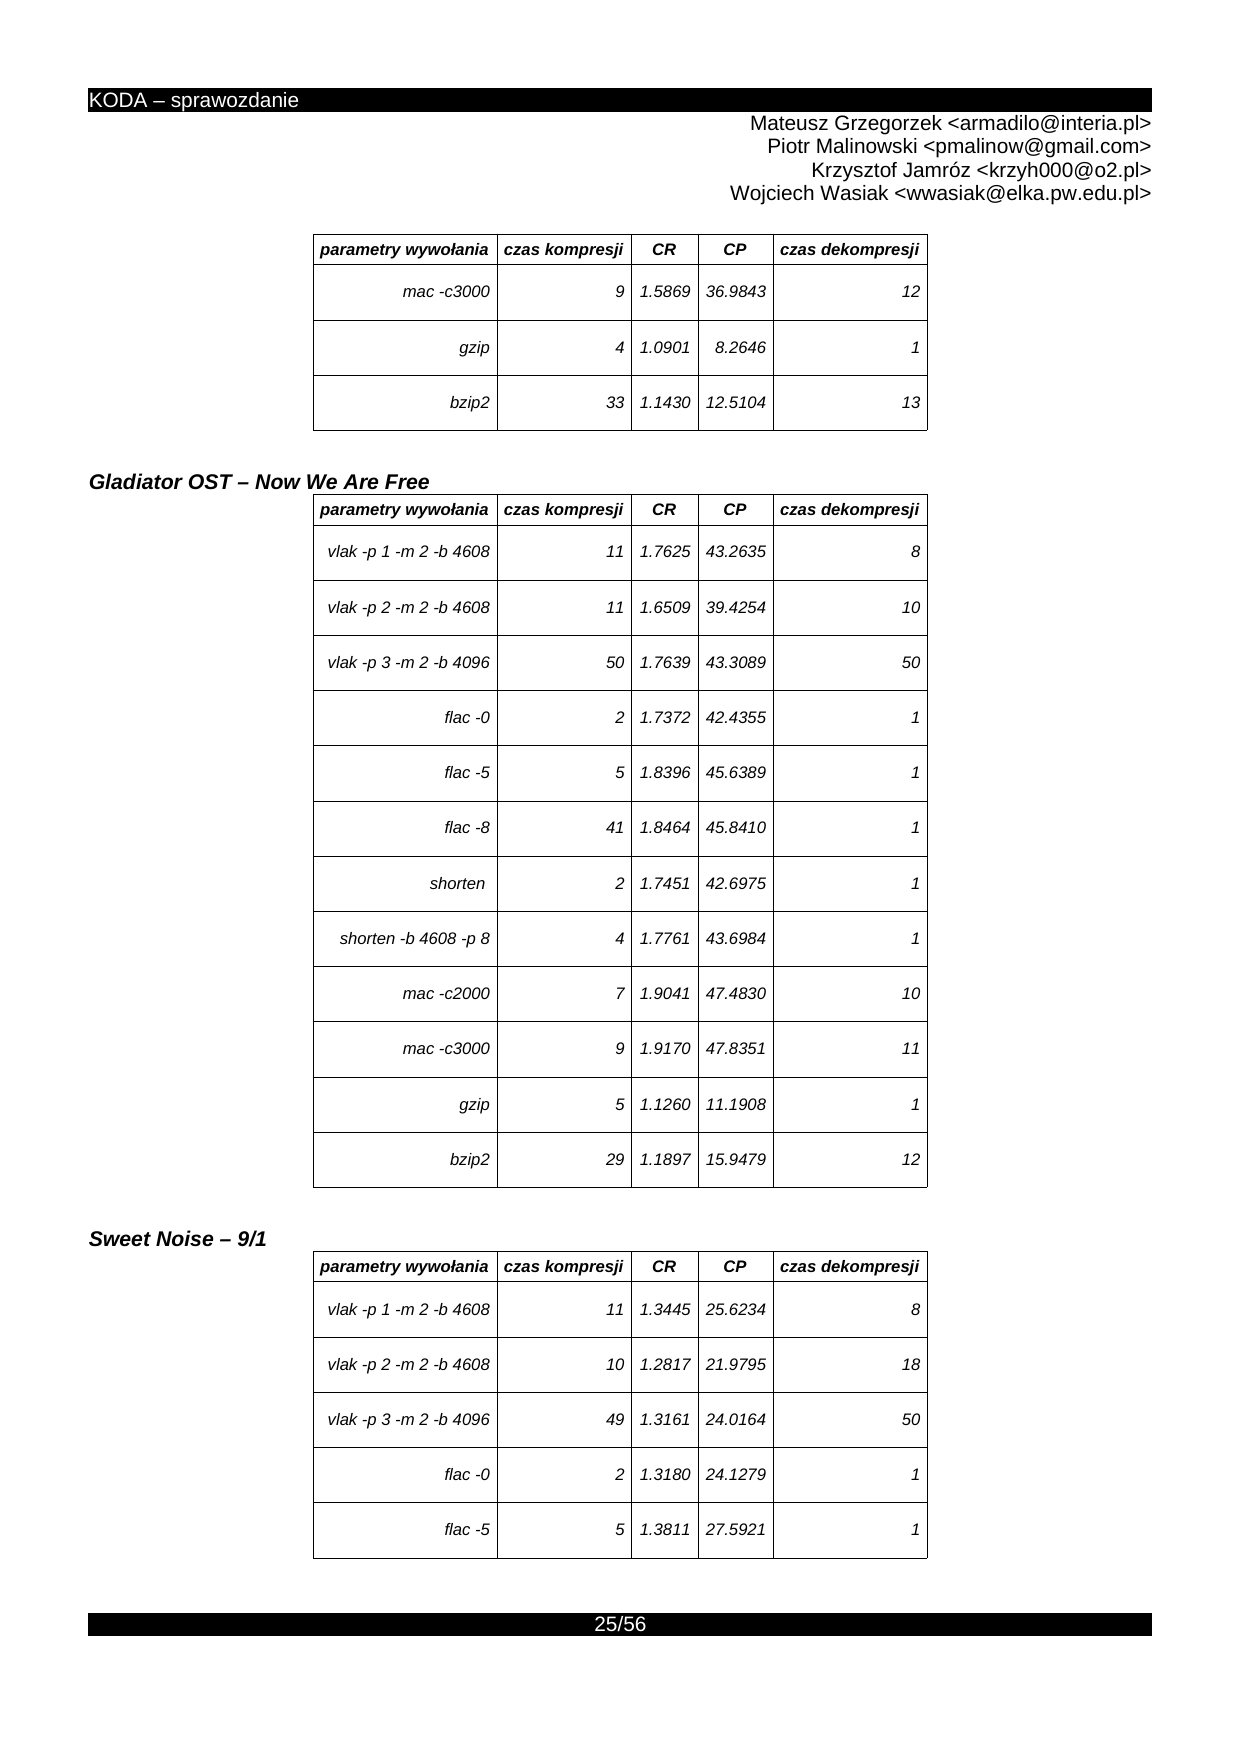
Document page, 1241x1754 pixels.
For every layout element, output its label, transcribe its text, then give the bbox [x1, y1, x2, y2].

table_cell flac -0 [314, 691, 497, 745]
table_cell shorten [314, 857, 497, 911]
table_cell 47.8351 [699, 1022, 773, 1077]
table_cell 36.9843 [699, 265, 773, 319]
table_header CP [699, 495, 773, 524]
table_cell flac -5 [314, 746, 497, 801]
table_header parametry wywołania [314, 495, 497, 524]
table_cell 21.9795 [699, 1338, 773, 1392]
table_header CR [632, 1252, 698, 1281]
table_cell 25.6234 [699, 1282, 773, 1337]
table_cell 5 [498, 1503, 631, 1557]
table_cell bzip2 [314, 1133, 497, 1187]
table_cell 1 [774, 746, 927, 801]
table_header CR [632, 495, 698, 524]
table_cell 8.2646 [699, 321, 773, 375]
table_cell 1.0901 [632, 321, 698, 375]
table_cell 1.7639 [632, 636, 698, 690]
table_cell 11 [498, 526, 631, 580]
table_cell gzip [314, 321, 497, 375]
table_cell 10 [498, 1338, 631, 1392]
subtitle Sweet Noise – 9/1 [88, 1227, 1152, 1251]
table_header czas kompresji [498, 235, 631, 264]
table_cell 10 [774, 581, 927, 635]
table_cell vlak -p 2 -m 2 -b 4608 [314, 581, 497, 635]
table_cell 15.9479 [699, 1133, 773, 1187]
table_cell 1.1430 [632, 376, 698, 430]
table_header CR [632, 235, 698, 264]
table_cell 33 [498, 376, 631, 430]
table_cell 8 [774, 1282, 927, 1337]
table_cell 1.8464 [632, 802, 698, 856]
table_cell 50 [774, 1393, 927, 1447]
table_header czas dekompresji [774, 1252, 927, 1281]
table_cell 29 [498, 1133, 631, 1187]
table_cell 12.5104 [699, 376, 773, 430]
table_cell vlak -p 1 -m 2 -b 4608 [314, 1282, 497, 1337]
table_cell shorten -b 4608 -p 8 [314, 912, 497, 966]
table_cell mac -c3000 [314, 265, 497, 319]
table_cell 2 [498, 1448, 631, 1502]
table_cell 9 [498, 265, 631, 319]
table_cell vlak -p 3 -m 2 -b 4096 [314, 1393, 497, 1447]
table_cell 12 [774, 265, 927, 319]
table_cell 43.3089 [699, 636, 773, 690]
table_cell 1 [774, 1078, 927, 1132]
table_cell 27.5921 [699, 1503, 773, 1557]
table_cell 11 [498, 581, 631, 635]
table_cell 24.1279 [699, 1448, 773, 1502]
table_cell vlak -p 1 -m 2 -b 4608 [314, 526, 497, 580]
table_cell 41 [498, 802, 631, 856]
table_cell 1.9170 [632, 1022, 698, 1077]
table_cell 11 [498, 1282, 631, 1337]
table_cell 1.3811 [632, 1503, 698, 1557]
table_cell 1 [774, 1448, 927, 1502]
table_cell bzip2 [314, 376, 497, 430]
table_header CP [699, 1252, 773, 1281]
table_cell 50 [498, 636, 631, 690]
table_cell 8 [774, 526, 927, 580]
table_cell 1.7451 [632, 857, 698, 911]
table_cell 1.8396 [632, 746, 698, 801]
table_cell 42.6975 [699, 857, 773, 911]
subtitle Gladiator OST – Now We Are Free [88, 471, 1152, 494]
table_header CP [699, 235, 773, 264]
table_cell flac -5 [314, 1503, 497, 1557]
table_cell vlak -p 2 -m 2 -b 4608 [314, 1338, 497, 1392]
table_header czas dekompresji [774, 235, 927, 264]
table_cell 11.1908 [699, 1078, 773, 1132]
table_cell 1.1260 [632, 1078, 698, 1132]
table_cell 1.7761 [632, 912, 698, 966]
table_header parametry wywołania [314, 1252, 497, 1281]
table_header czas dekompresji [774, 495, 927, 524]
table_cell 1.2817 [632, 1338, 698, 1392]
table_cell 1 [774, 321, 927, 375]
table_cell 1.3161 [632, 1393, 698, 1447]
table_cell 49 [498, 1393, 631, 1447]
table_cell 1.7625 [632, 526, 698, 580]
table_cell 18 [774, 1338, 927, 1392]
table_cell 1 [774, 857, 927, 911]
table_cell 1 [774, 802, 927, 856]
table_cell 47.4830 [699, 967, 773, 1021]
table_cell 45.8410 [699, 802, 773, 856]
table_cell 24.0164 [699, 1393, 773, 1447]
table_cell 43.6984 [699, 912, 773, 966]
table_cell 1.3180 [632, 1448, 698, 1502]
table_cell 1.9041 [632, 967, 698, 1021]
table_cell 11 [774, 1022, 927, 1077]
table_cell mac -c3000 [314, 1022, 497, 1077]
table_cell flac -0 [314, 1448, 497, 1502]
table_cell 50 [774, 636, 927, 690]
table_cell 2 [498, 691, 631, 745]
table_cell 10 [774, 967, 927, 1021]
table_cell 1.6509 [632, 581, 698, 635]
table_cell 9 [498, 1022, 631, 1077]
table_cell 1 [774, 912, 927, 966]
table_cell 1.5869 [632, 265, 698, 319]
table_header czas kompresji [498, 495, 631, 524]
table_cell 1.3445 [632, 1282, 698, 1337]
table_header parametry wywołania [314, 235, 497, 264]
table_cell 5 [498, 746, 631, 801]
table_cell 7 [498, 967, 631, 1021]
table_header czas kompresji [498, 1252, 631, 1281]
table_cell 1 [774, 691, 927, 745]
table_cell 4 [498, 912, 631, 966]
table_cell 1.1897 [632, 1133, 698, 1187]
table_cell mac -c2000 [314, 967, 497, 1021]
table_cell flac -8 [314, 802, 497, 856]
table_cell 43.2635 [699, 526, 773, 580]
table_cell 1 [774, 1503, 927, 1557]
table_cell gzip [314, 1078, 497, 1132]
table_cell 12 [774, 1133, 927, 1187]
table_cell 42.4355 [699, 691, 773, 745]
table_cell 4 [498, 321, 631, 375]
table_cell vlak -p 3 -m 2 -b 4096 [314, 636, 497, 690]
table_cell 13 [774, 376, 927, 430]
table_cell 2 [498, 857, 631, 911]
table_cell 45.6389 [699, 746, 773, 801]
table_cell 1.7372 [632, 691, 698, 745]
table_cell 5 [498, 1078, 631, 1132]
table_cell 39.4254 [699, 581, 773, 635]
